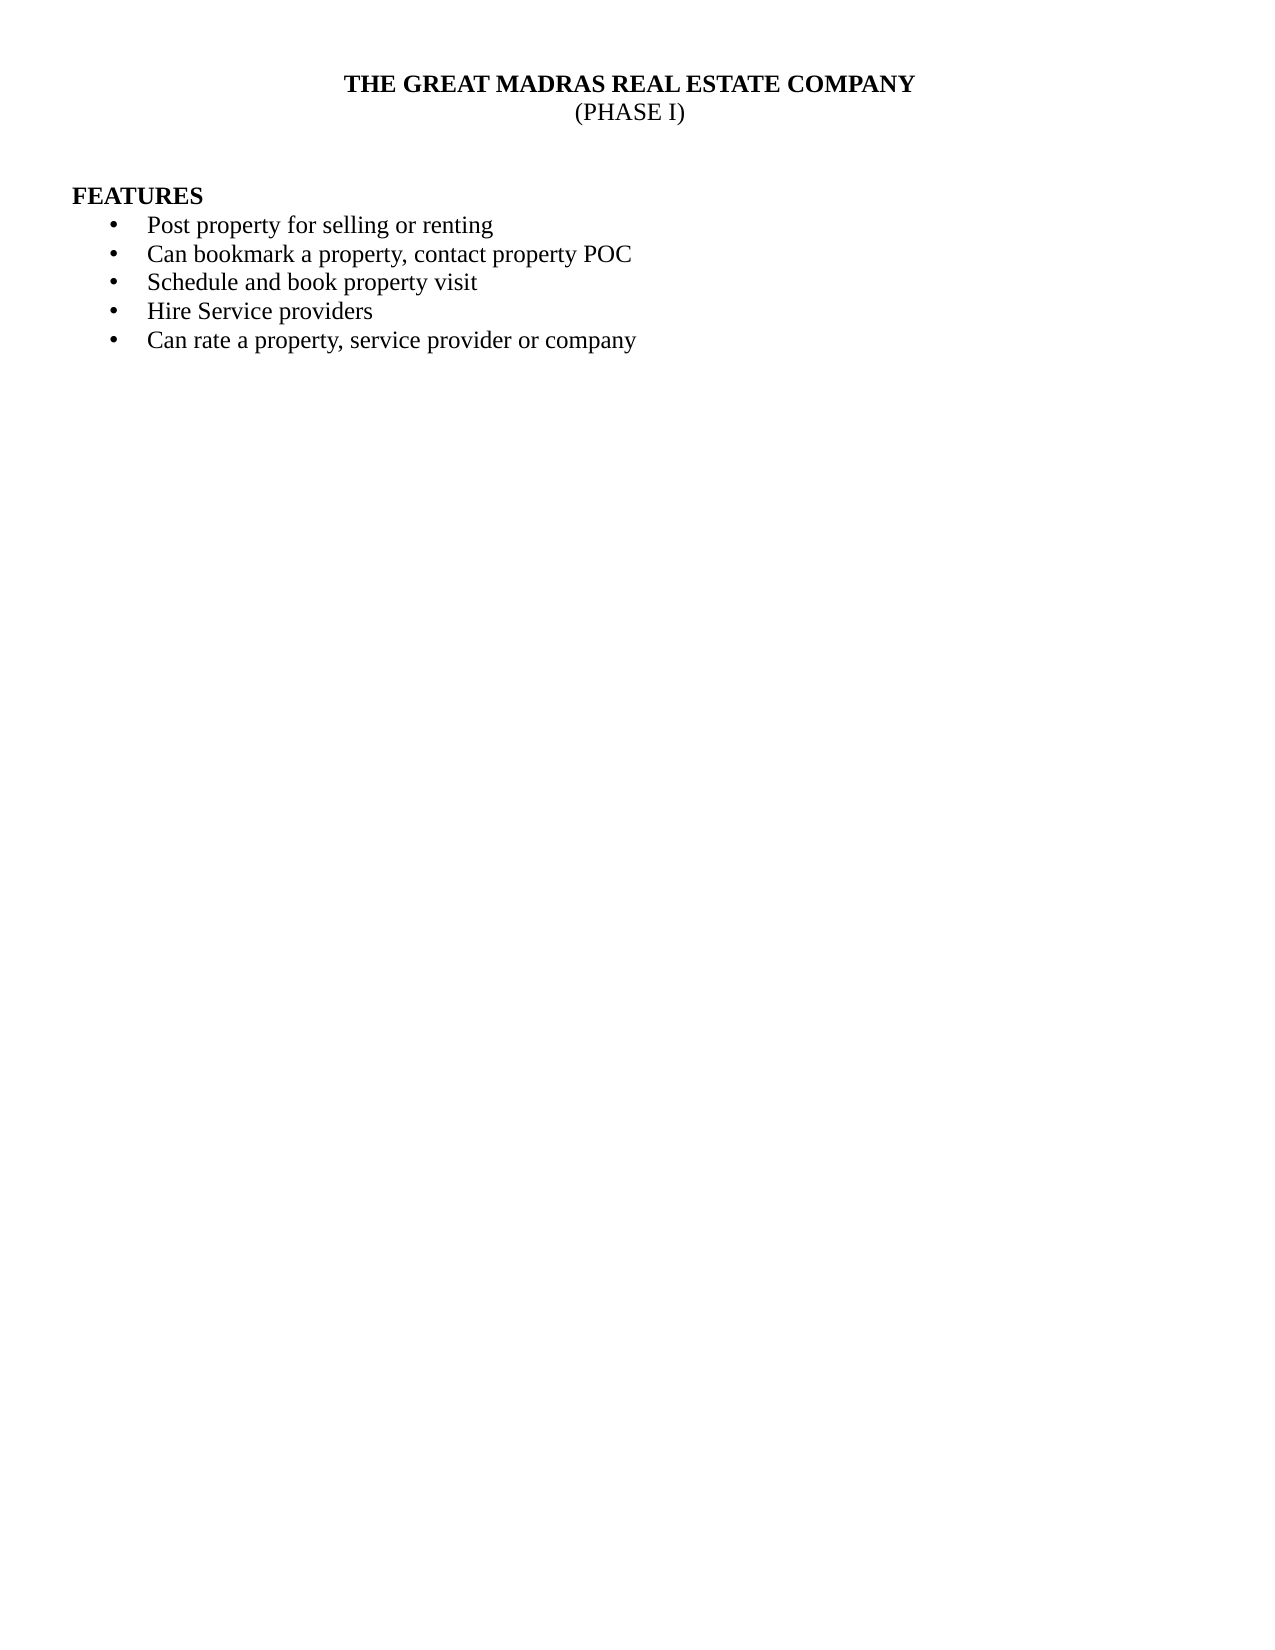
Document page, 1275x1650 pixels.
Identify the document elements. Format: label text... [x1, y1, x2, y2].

list Schedule and book property visit [109, 267, 1187, 296]
text FEATURES [72, 181, 1187, 210]
list Hire Service providers [109, 296, 1187, 325]
list Post property for selling or renting [109, 210, 1187, 239]
list Can bookmark a property, contact property POC [109, 239, 1187, 267]
list Can rate a property, service provider or company [109, 325, 1187, 354]
